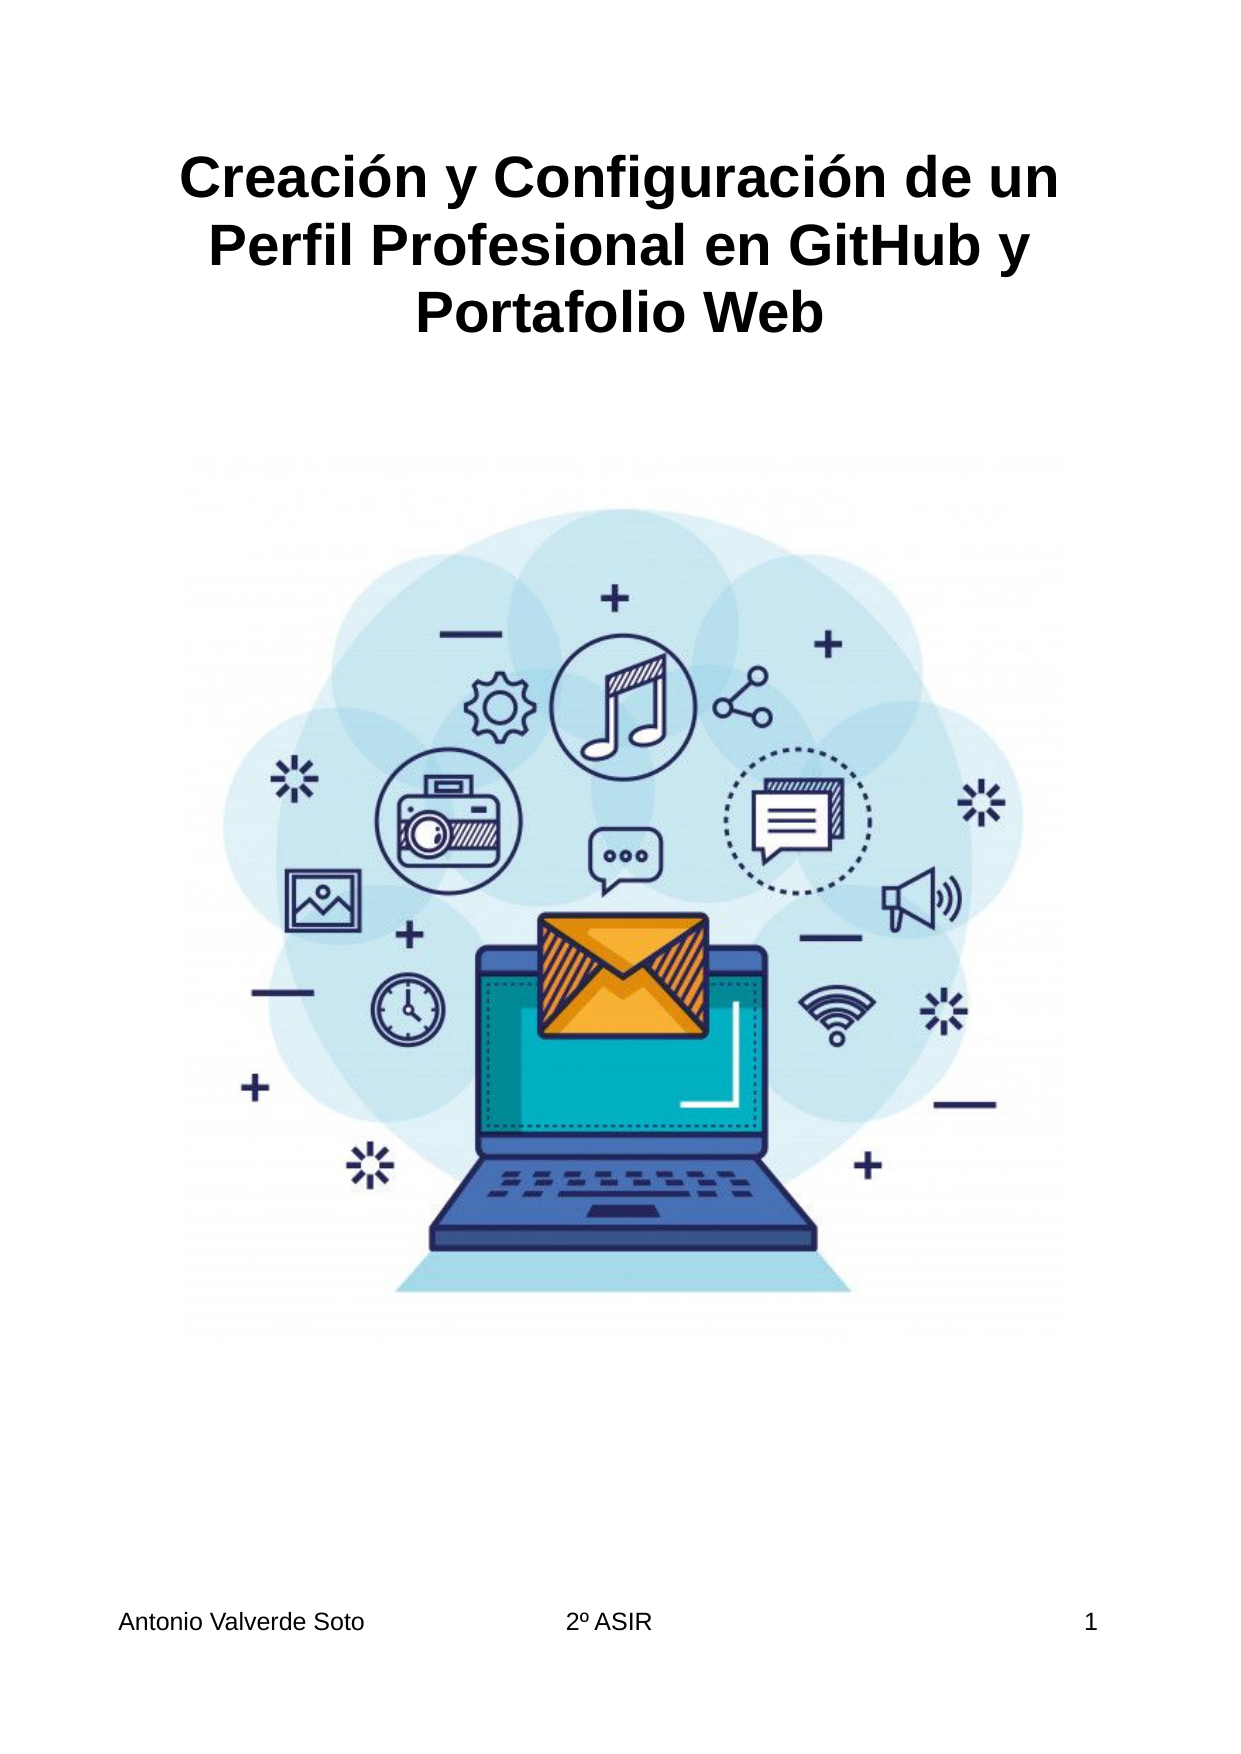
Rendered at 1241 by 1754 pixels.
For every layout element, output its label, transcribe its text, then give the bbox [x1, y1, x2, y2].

picture [182, 459, 1065, 1342]
title Creación y Configuración de un Perfil Profesional en GitHub y Portafolio Web [118, 143, 1122, 344]
